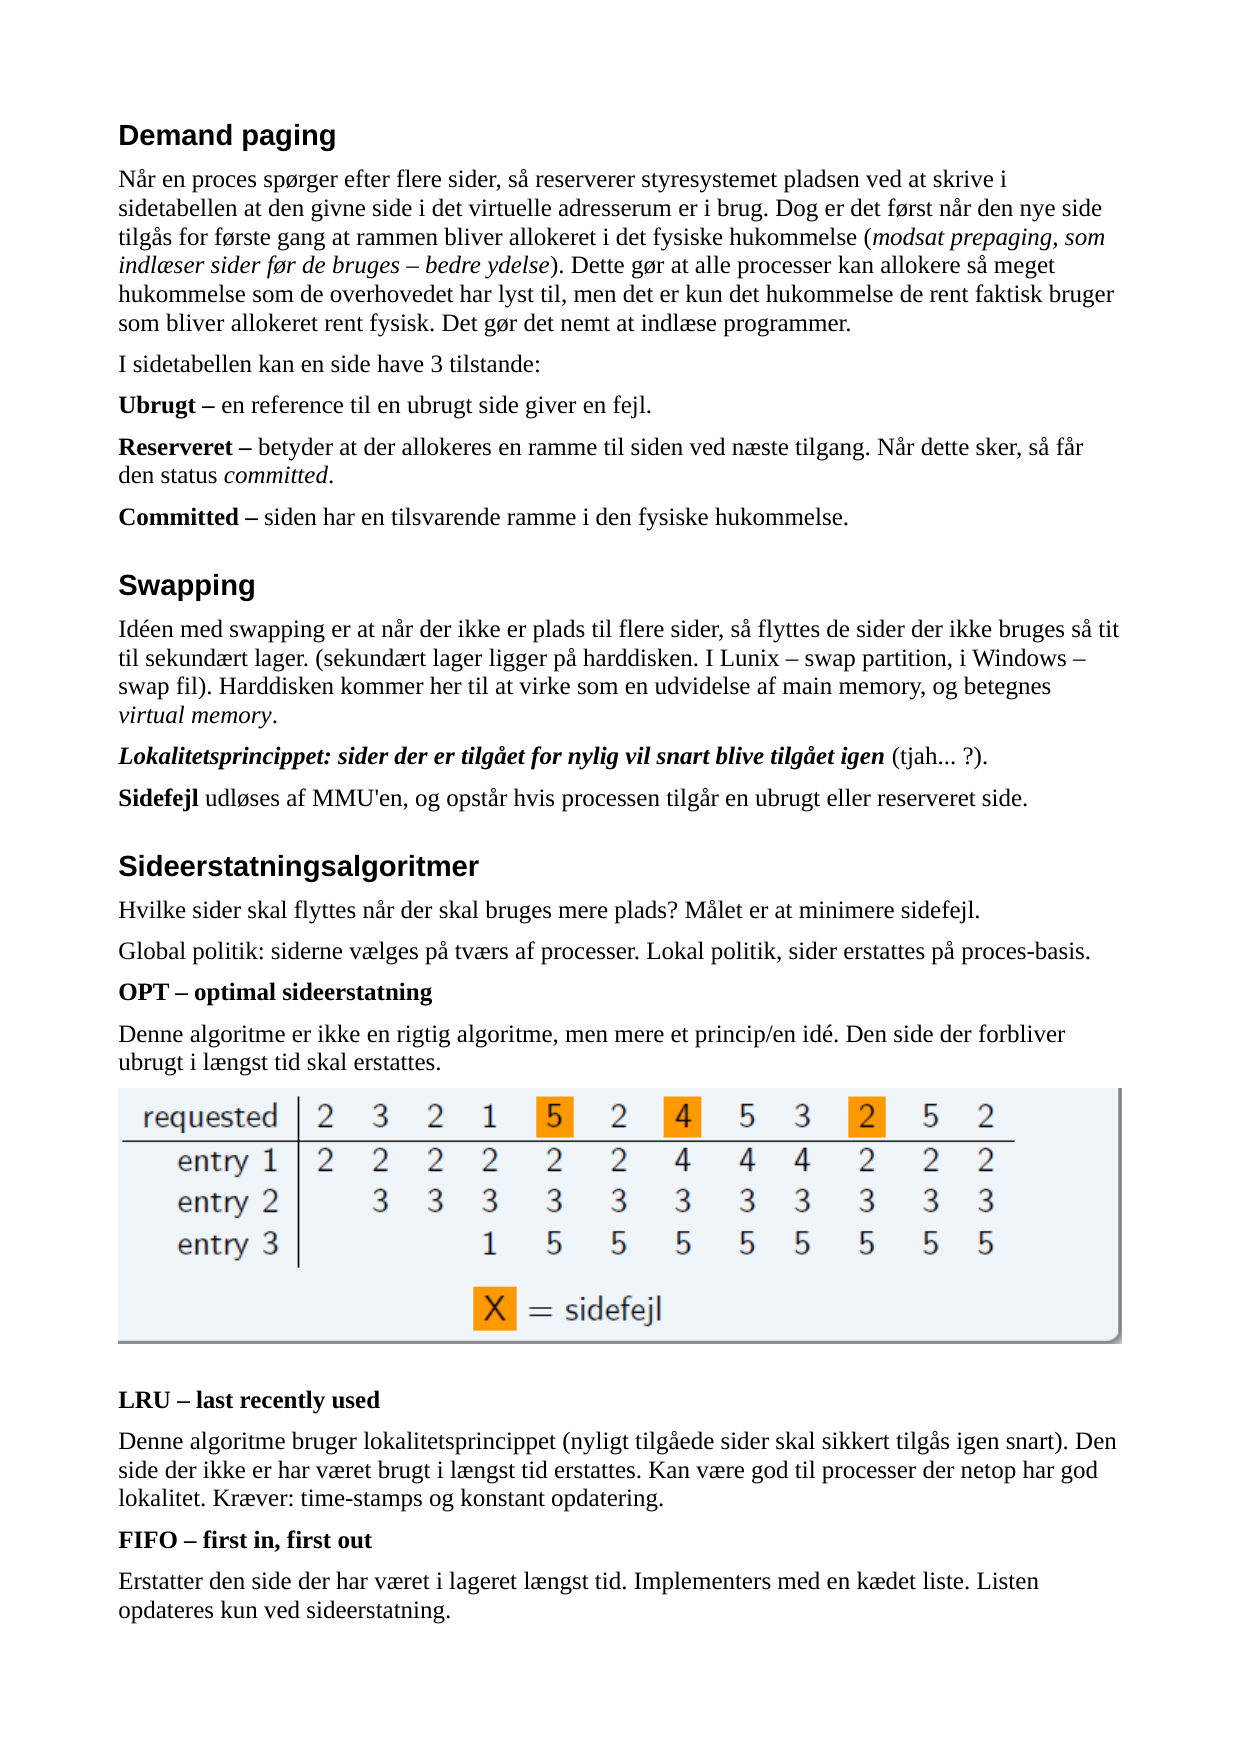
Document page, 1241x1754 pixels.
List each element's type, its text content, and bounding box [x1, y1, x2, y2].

text Denne algoritme er ikke en rigtig algoritme, men mere et princip/en idé. Den side der forbliver ubrugt i længst tid skal erstattes. [118, 1019, 1122, 1076]
text Idéen med swapping er at når der ikke er plads til flere sider, så flyttes de sider der ikke bruges så tit til sekundært lager. (sekundært lager ligger på harddisken. I Lunix – swap partition, i Windows – swap fil). Harddisken kommer her til at virke som en udvidelse af main memory, og betegnes virtual memory. [118, 614, 1122, 729]
text LRU – last recently used [118, 1385, 1122, 1413]
text OPT – optimal sideerstatning [118, 977, 1122, 1006]
text Ubrugt – en reference til en ubrugt side giver en fejl. [118, 390, 1122, 419]
text FIFO – first in, first out [118, 1525, 1122, 1553]
text Global politik: siderne vælges på tværs af processer. Lokal politik, sider erstattes på proces-basis. [118, 936, 1122, 965]
text Reserveret – betyder at der allokeres en ramme til siden ved næste tilgang. Når dette sker, så får den status committed. [118, 432, 1122, 489]
text I sidetabellen kan en side have 3 tilstande: [118, 349, 1122, 378]
text Når en proces spørger efter flere sider, så reserverer styresystemet pladsen ved at skrive i sidetabellen at den givne side i det virtuelle adresserum er i brug. Dog er det først når den nye side tilgås for første gang at rammen bliver allokeret i det fysiske hukommelse (modsat prepaging, som indlæser sider før de bruges – bedre ydelse). Dette gør at alle processer kan allokere så meget hukommelse som de overhovedet har lyst til, men det er kun det hukommelse de rent faktisk bruger som bliver allokeret rent fysisk. Det gør det nemt at indlæse programmer. [118, 164, 1122, 337]
text Erstatter den side der har været i lageret længst tid. Implementers med en kædet liste. Listen opdateres kun ved sideerstatning. [118, 1566, 1122, 1623]
subtitle Sideerstatningsalgoritmer [118, 849, 1122, 882]
text Denne algoritme bruger lokalitetsprincippet (nyligt tilgåede sider skal sikkert tilgås igen snart). Den side der ikke er har været brugt i længst tid erstattes. Kan være god til processer der netop har god lokalitet. Kræver: time-stamps og konstant opdatering. [118, 1426, 1122, 1512]
subtitle Swapping [118, 568, 1122, 601]
text Committed – siden har en tilsvarende ramme i den fysiske hukommelse. [118, 502, 1122, 530]
text Lokalitetsprincippet: sider der er tilgået for nylig vil snart blive tilgået igen (tjah... ?). [118, 741, 1122, 770]
text Sidefejl udløses af MMU'en, og opstår hvis processen tilgår en ubrugt eller reserveret side. [118, 783, 1122, 811]
text Hvilke sider skal flyttes når der skal bruges mere plads? Målet er at minimere sidefejl. [118, 895, 1122, 924]
subtitle Demand paging [118, 118, 1122, 152]
